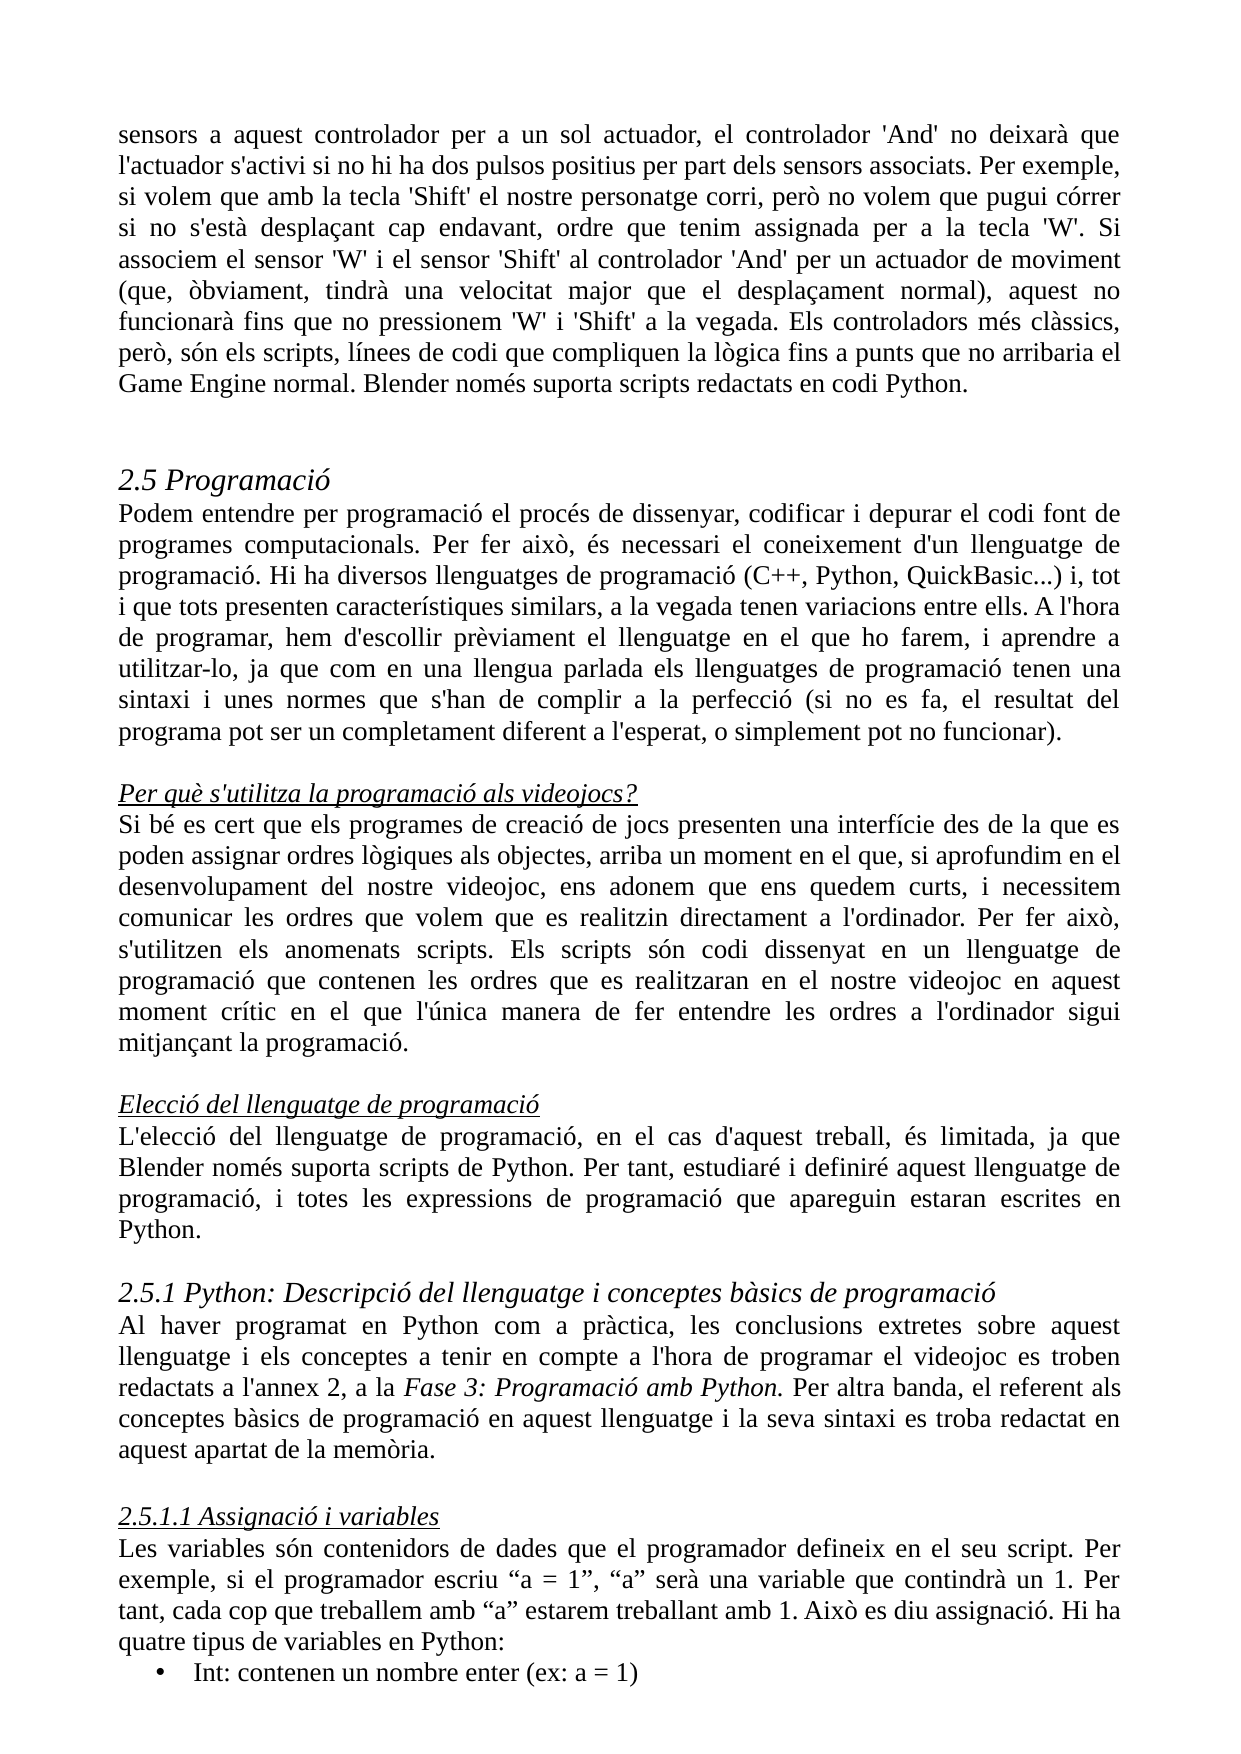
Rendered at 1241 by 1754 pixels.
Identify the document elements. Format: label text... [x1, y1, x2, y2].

text 2.5.1 Python: Descripció del llenguatge i conceptes bàsics de programació [118, 1275, 1122, 1309]
text Les variables són contenidors de dades que el programador defineix en el seu script. Per exemple, si el programador escriu “a = 1”, “a” serà una variable que contindrà un 1. Per tant, cada cop que treballem amb “a” estarem treballant amb 1. Això es diu assignació. Hi ha quatre tipus de variables en Python: [118, 1532, 1122, 1656]
list Int: contenen un nombre enter (ex: a = 1) [156, 1656, 1122, 1687]
text 2.5.1.1 Assignació i variables [118, 1501, 1122, 1532]
text 2.5 Programació [118, 461, 1122, 497]
text sensors a aquest controlador per a un sol actuador, el controlador 'And' no deixarà que l'actuador s'activi si no hi ha dos pulsos positius per part dels sensors associats. Per exemple, si volem que amb la tecla 'Shift' el nostre personatge corri, però no volem que pugui córrer si no s'està desplaçant cap endavant, ordre que tenim assignada per a la tecla 'W'. Si associem el sensor 'W' i el sensor 'Shift' al controlador 'And' per un actuador de moviment (que, òbviament, tindrà una velocitat major que el desplaçament normal), aquest no funcionarà fins que no pressionem 'W' i 'Shift' a la vegada. Els controladors més clàssics, però, són els scripts, línees de codi que compliquen la lògica fins a punts que no arribaria el Game Engine normal. Blender només suporta scripts redactats en codi Python. [118, 118, 1122, 398]
text Al haver programat en Python com a pràctica, les conclusions extretes sobre aquest llenguatge i els conceptes a tenir en compte a l'hora de programar el videojoc es troben redactats a l'annex 2, a la Fase 3: Programació amb Python. Per altra banda, el referent als conceptes bàsics de programació en aquest llenguatge i la seva sintaxi es troba redactat en aquest apartat de la memòria. [118, 1309, 1122, 1464]
text Per què s'utilitza la programació als videojocs? [118, 777, 1122, 808]
text L'elecció del llenguatge de programació, en el cas d'aquest treball, és limitada, ja que Blender només suporta scripts de Python. Per tant, estudiaré i definiré aquest llenguatge de programació, i totes les expressions de programació que apareguin estaran escrites en Python. [118, 1119, 1122, 1244]
text Elecció del llenguatge de programació [118, 1088, 1122, 1119]
text Podem entendre per programació el procés de dissenyar, codificar i depurar el codi font de programes computacionals. Per fer això, és necessari el coneixement d'un llenguatge de programació. Hi ha diversos llenguatges de programació (C++, Python, QuickBasic...) i, tot i que tots presenten característiques similars, a la vegada tenen variacions entre ells. A l'hora de programar, hem d'escollir prèviament el llenguatge en el que ho farem, i aprendre a utilitzar-lo, ja que com en una llengua parlada els llenguatges de programació tenen una sintaxi i unes normes que s'han de complir a la perfecció (si no es fa, el resultat del programa pot ser un completament diferent a l'esperat, o simplement pot no funcionar). [118, 497, 1122, 746]
text Si bé es cert que els programes de creació de jocs presenten una interfície des de la que es poden assignar ordres lògiques als objectes, arriba un moment en el que, si aprofundim en el desenvolupament del nostre videojoc, ens adonem que ens quedem curts, i necessitem comunicar les ordres que volem que es realitzin directament a l'ordinador. Per fer això, s'utilitzen els anomenats scripts. Els scripts són codi dissenyat en un llenguatge de programació que contenen les ordres que es realitzaran en el nostre videojoc en aquest moment crític en el que l'única manera de fer entendre les ordres a l'ordinador sigui mitjançant la programació. [118, 808, 1122, 1057]
